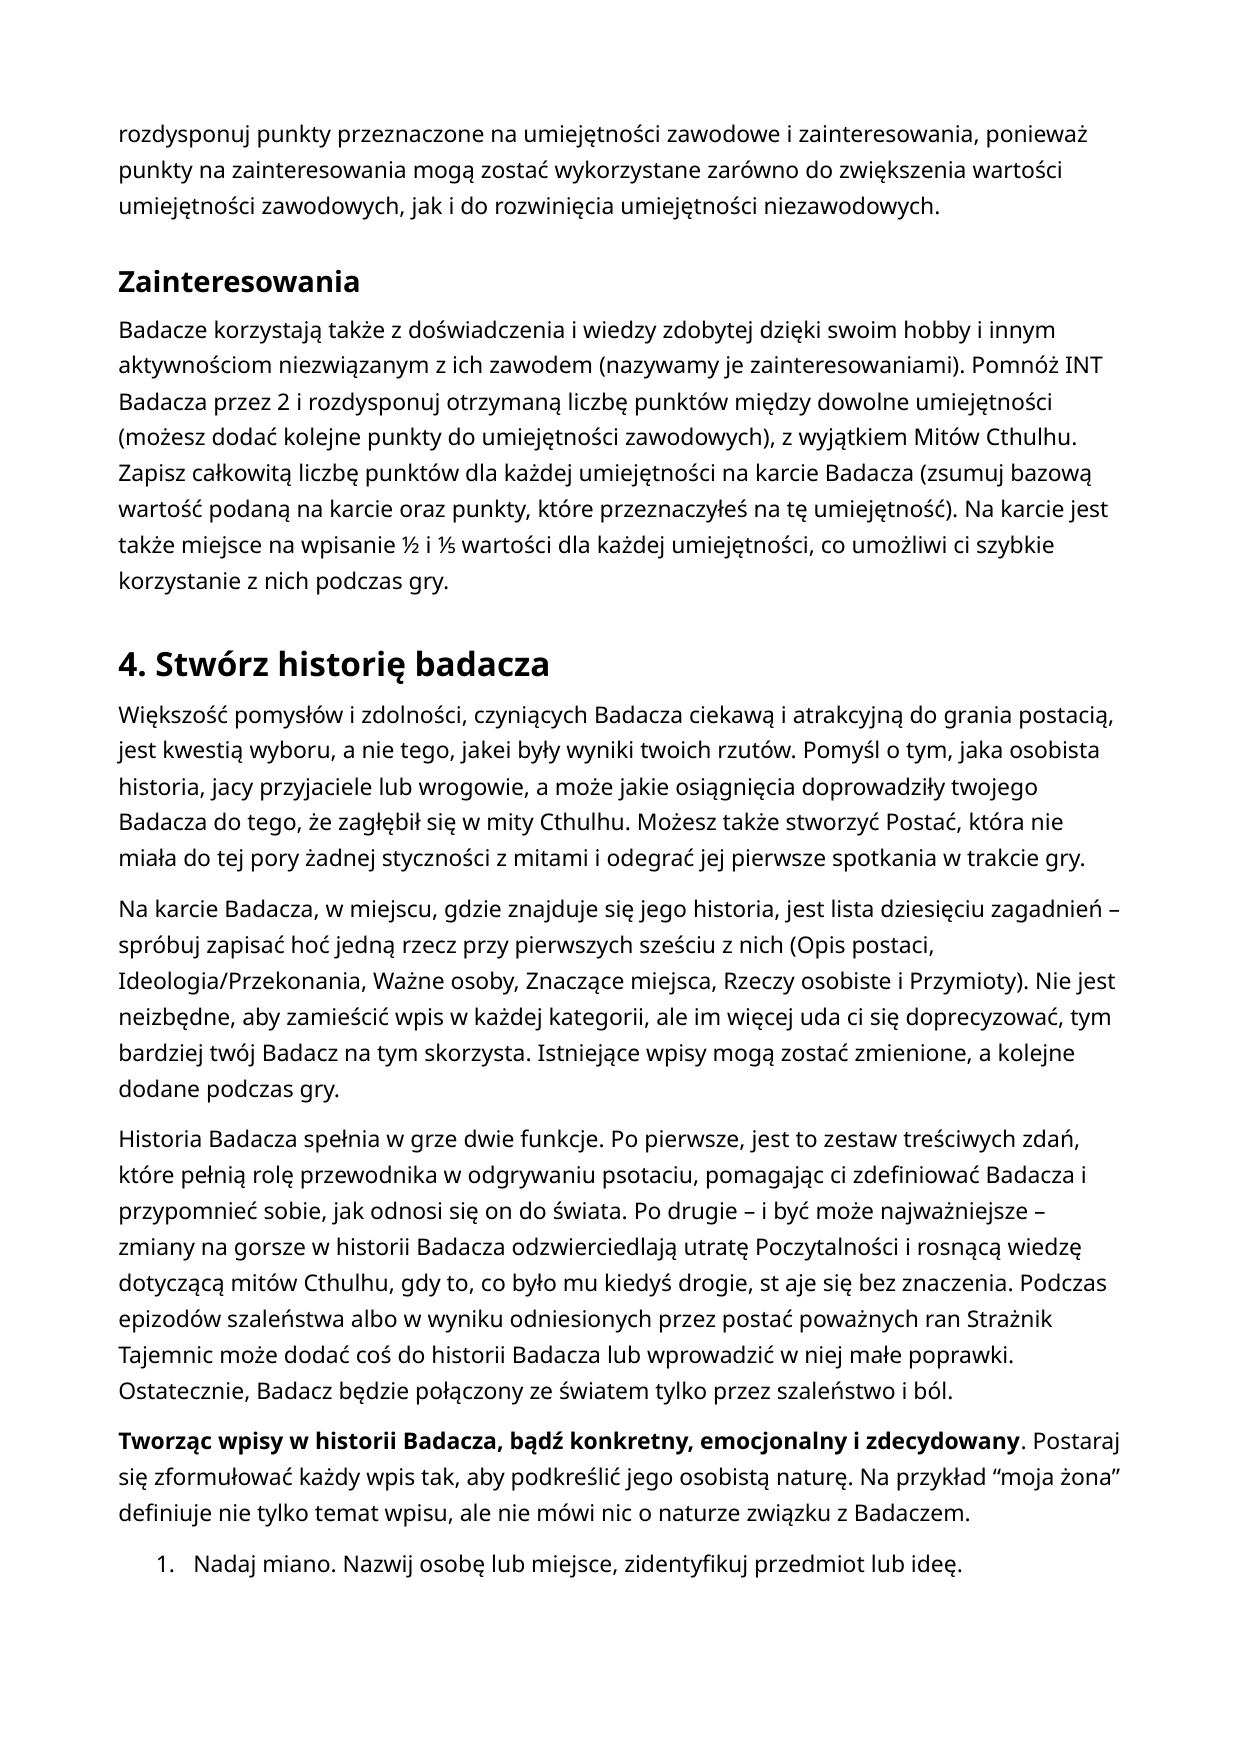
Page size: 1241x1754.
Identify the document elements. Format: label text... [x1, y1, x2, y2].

text Na karcie Badacza, w miejscu, gdzie znajduje się jego historia, jest lista dziesięciu zagadnień – spróbuj zapisać hoć jedną rzecz przy pierwszych sześciu z nich (Opis postaci, Ideologia/Przekonania, Ważne osoby, Znaczące miejsca, Rzeczy osobiste i Przymioty). Nie jest neizbędne, aby zamieścić wpis w każdej kategorii, ale im więcej uda ci się doprecyzować, tym bardziej twój Badacz na tym skorzysta. Istniejące wpisy mogą zostać zmienione, a kolejne dodane podczas gry. [118, 893, 1122, 1104]
text Większość pomysłów i zdolności, czyniących Badacza ciekawą i atrakcyjną do grania postacią, jest kwestią wyboru, a nie tego, jakei były wyniki twoich rzutów. Pomyśl o tym, jaka osobista historia, jacy przyjaciele lub wrogowie, a może jakie osiągnięcia doprowadziły twojego Badacza do tego, że zagłębił się w mity Cthulhu. Możesz także stworzyć Postać, która nie miała do tej pory żadnej styczności z mitami i odegrać jej pierwsze spotkania w trakcie gry. [118, 698, 1122, 873]
list Nadaj miano. Nazwij osobę lub miejsce, zidentyfikuj przedmiot lub ideę. [156, 1547, 1122, 1579]
text rozdysponuj punkty przeznaczone na umiejętności zawodowe i zainteresowania, ponieważ punkty na zainteresowania mogą zostać wykorzystane zarówno do zwiększenia wartości umiejętności zawodowych, jak i do rozwinięcia umiejętności niezawodowych. [118, 118, 1122, 221]
subtitle 4. Stwórz historię badacza [118, 641, 1122, 686]
text Badacze korzystają także z doświadczenia i wiedzy zdobytej dzięki swoim hobby i innym aktywnościom niezwiązanym z ich zawodem (nazywamy je zainteresowaniami). Pomnóż INT Badacza przez 2 i rozdysponuj otrzymaną liczbę punktów między dowolne umiejętności (możesz dodać kolejne punkty do umiejętności zawodowych), z wyjątkiem Mitów Cthulhu. Zapisz całkowitą liczbę punktów dla każdej umiejętności na karcie Badacza (zsumuj bazową wartość podaną na karcie oraz punkty, które przeznaczyłeś na tę umiejętność). Na karcie jest także miejsce na wpisanie ½ i ⅕ wartości dla każdej umiejętności, co umożliwi ci szybkie korzystanie z nich podczas gry. [118, 313, 1122, 596]
text Historia Badacza spełnia w grze dwie funkcje. Po pierwsze, jest to zestaw treściwych zdań, które pełnią rolę przewodnika w odgrywaniu psotaciu, pomagając ci zdefiniować Badacza i przypomnieć sobie, jak odnosi się on do świata. Po drugie – i być może najważniejsze – zmiany na gorsze w historii Badacza odzwierciedlają utratę Poczytalności i rosnącą wiedzę dotyczącą mitów Cthulhu, gdy to, co było mu kiedyś drogie, st aje się bez znaczenia. Podczas epizodów szaleństwa albo w wyniku odniesionych przez postać poważnych ran Strażnik Tajemnic może dodać coś do historii Badacza lub wprowadzić w niej małe poprawki. Ostatecznie, Badacz będzie połączony ze światem tylko przez szaleństwo i ból. [118, 1123, 1122, 1406]
text Tworząc wpisy w historii Badacza, bądź konkretny, emocjonalny i zdecydowany. Postaraj się zformułować każdy wpis tak, aby podkreślić jego osobistą naturę. Na przykład “moja żona” definiuje nie tylko temat wpisu, ale nie mówi nic o naturze związku z Badaczem. [118, 1425, 1122, 1528]
subtitle Zainteresowania [118, 261, 1122, 301]
